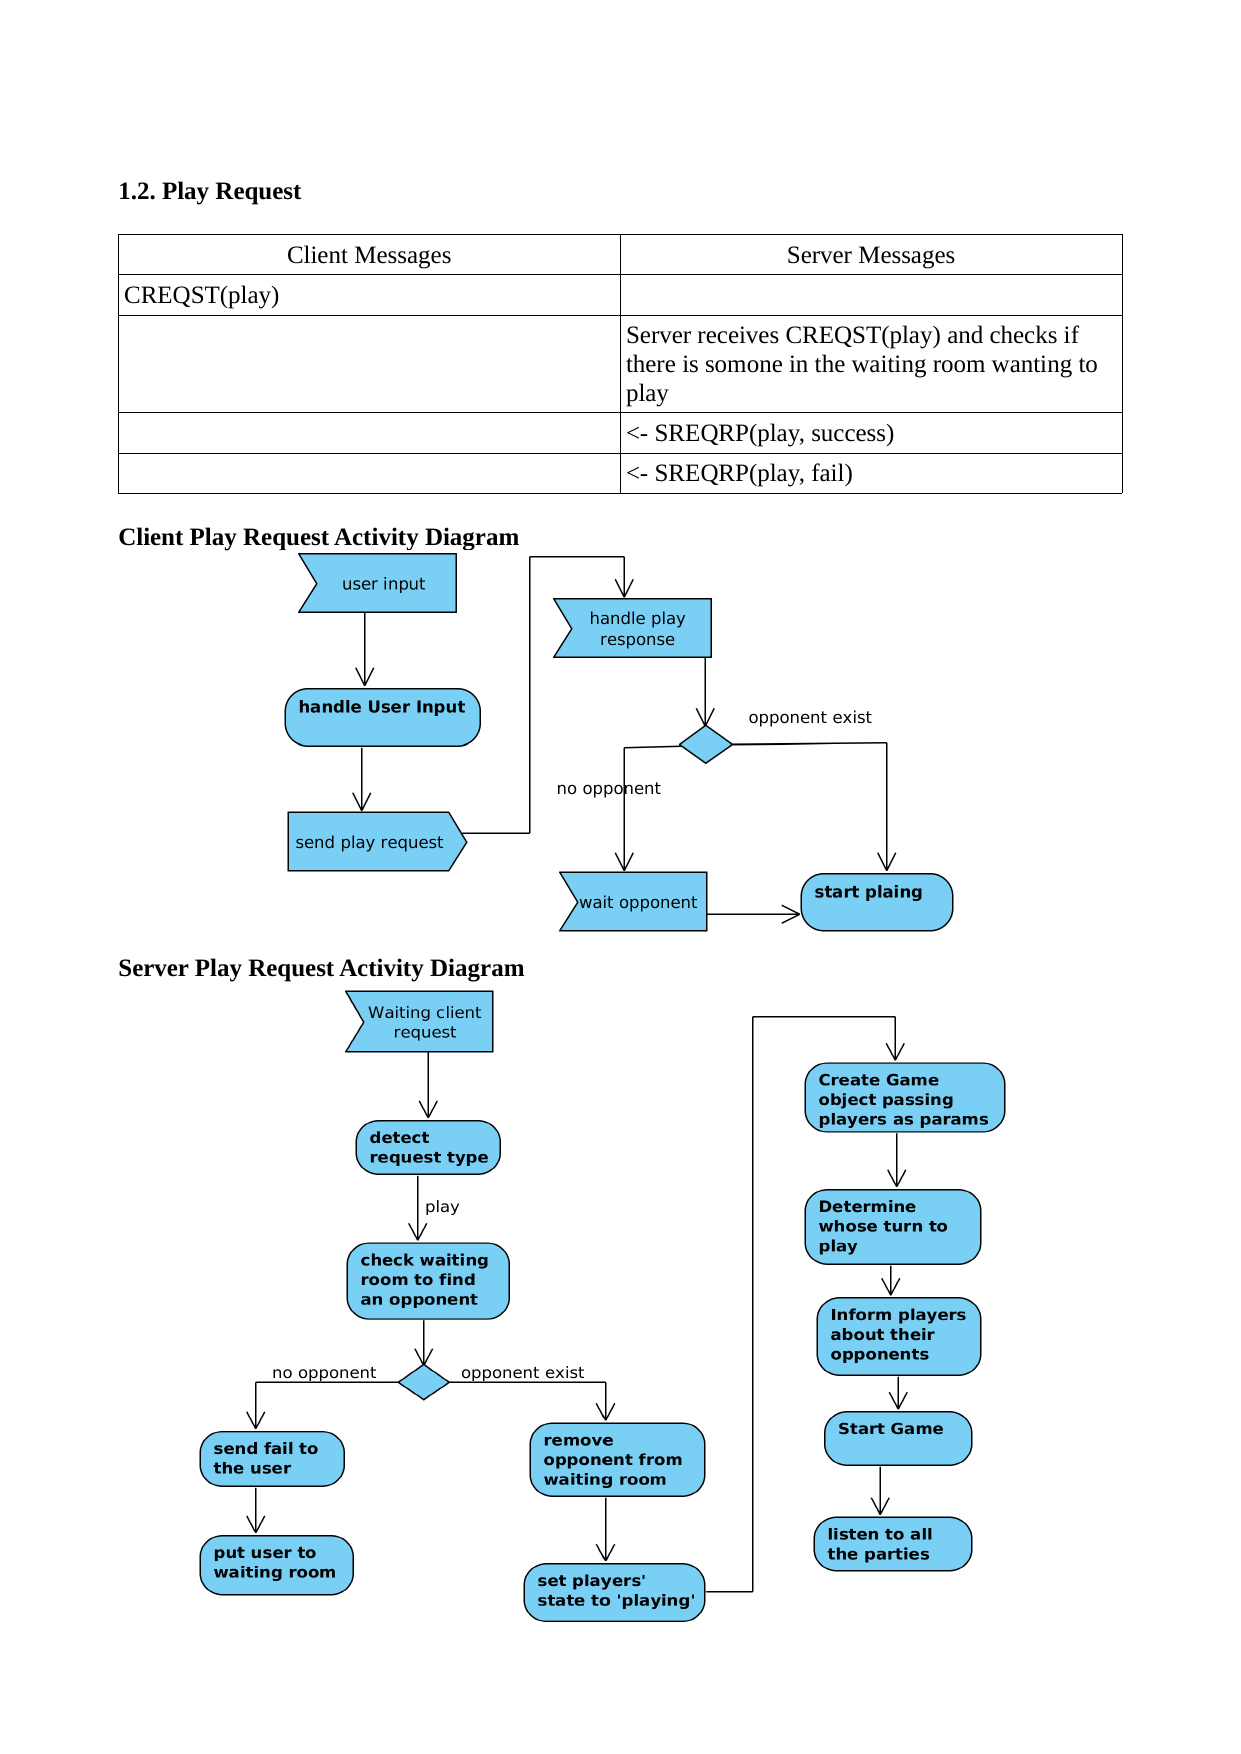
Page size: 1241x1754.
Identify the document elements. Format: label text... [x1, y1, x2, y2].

table_header Server Messages [621, 235, 1122, 274]
table_cell [119, 316, 620, 412]
table_header Client Messages [119, 235, 620, 274]
text Server Play Request Activity Diagram [118, 953, 1122, 982]
table_cell [119, 413, 620, 453]
table_cell <- SREQRP(play, fail) [621, 454, 1122, 493]
table_cell [119, 454, 620, 493]
table_cell [621, 275, 1122, 314]
text Client Play Request Activity Diagram [118, 522, 1122, 551]
picture [280, 550, 960, 938]
table_cell <- SREQRP(play, success) [621, 413, 1122, 453]
picture [195, 988, 1012, 1628]
text 1.2. Play Request [118, 176, 1122, 205]
table_cell Server receives CREQST(play) and checks if there is somone in the waiting room wanting to play [621, 316, 1122, 412]
table_cell CREQST(play) [119, 275, 620, 314]
